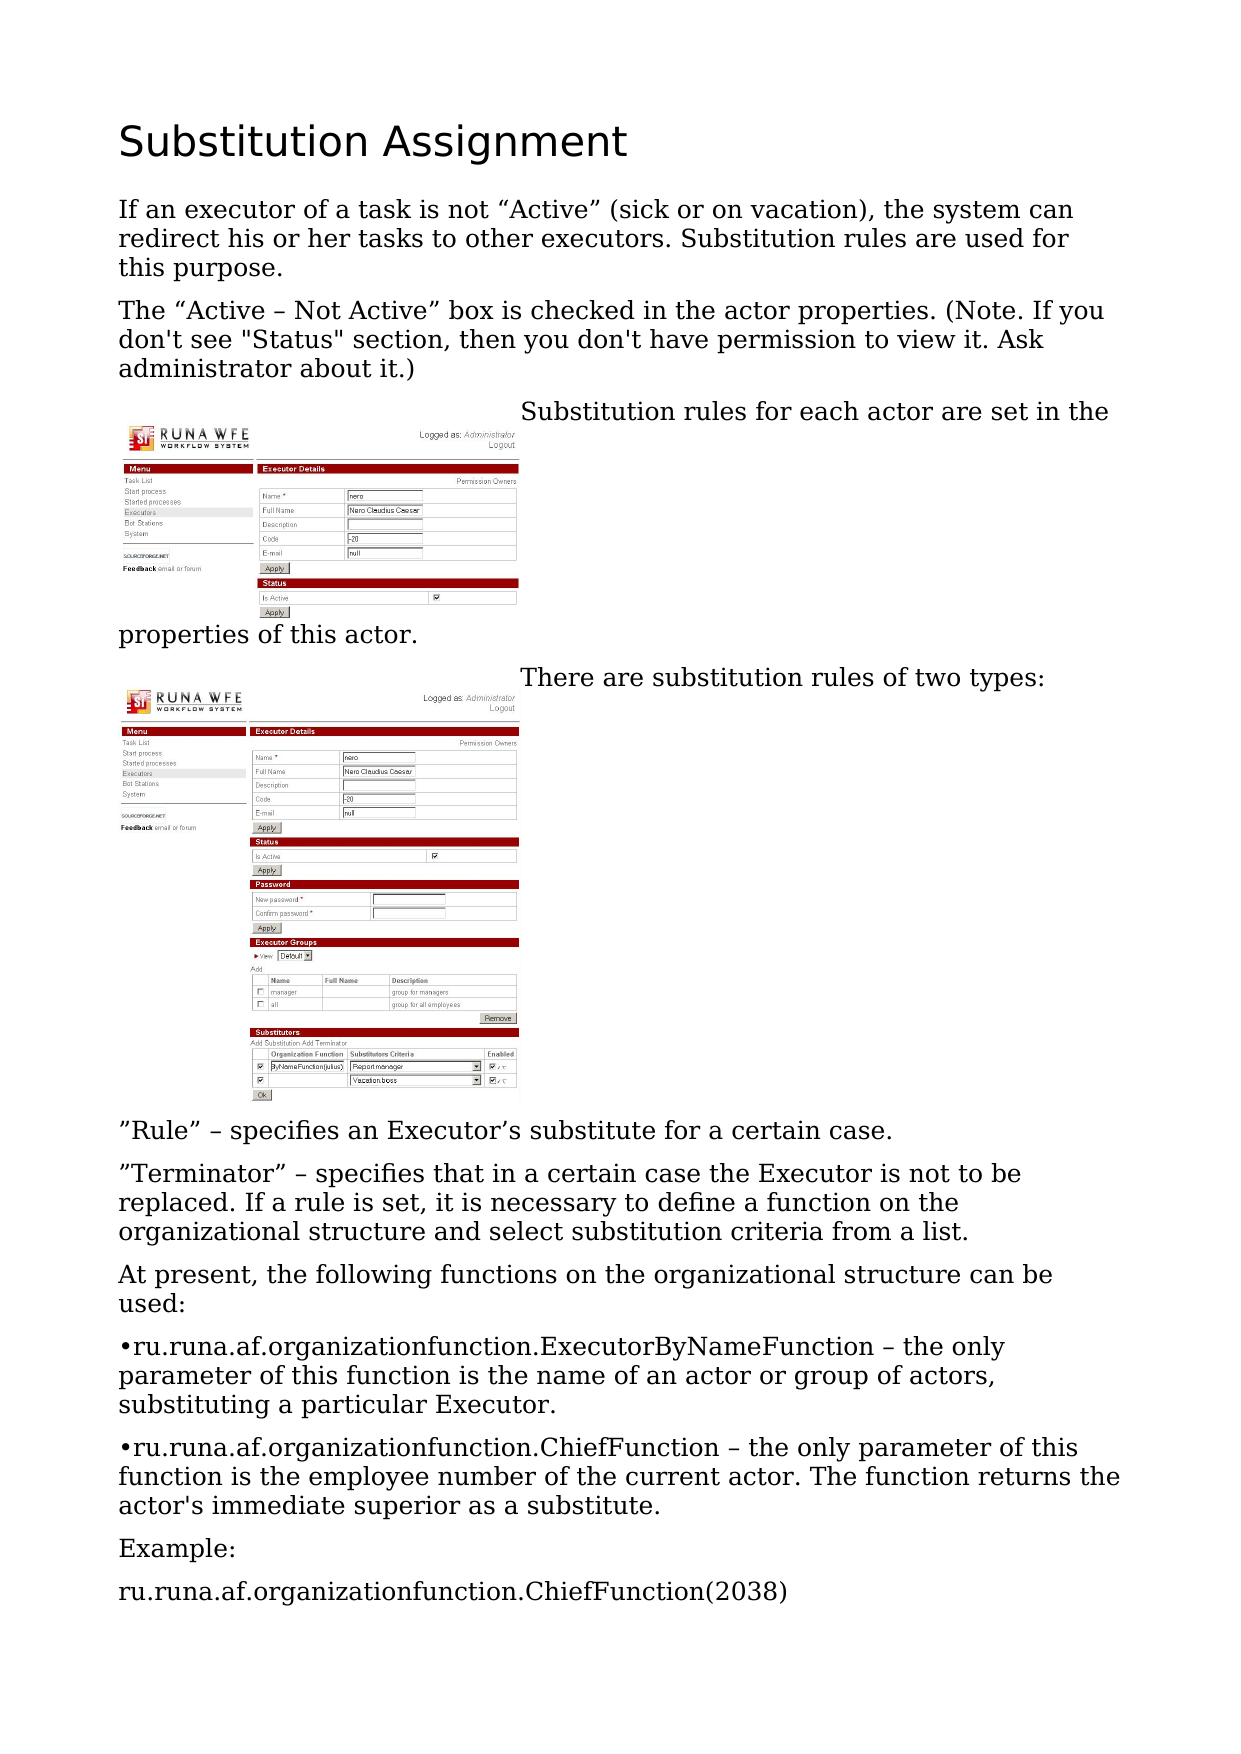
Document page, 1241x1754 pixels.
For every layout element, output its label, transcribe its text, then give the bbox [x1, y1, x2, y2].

text There are substitution rules of two types: [118, 663, 1122, 1103]
text The “Active – Not Active” box is checked in the actor properties. (Note. If you don't see "Status" section, then you don't have permission to view it. Ask administrator about it.) [118, 296, 1122, 384]
text ru.runa.af.organizationfunction.ChiefFunction(2038) [118, 1577, 1122, 1606]
text At present, the following functions on the organizational structure can be used: [118, 1260, 1122, 1318]
subtitle Substitution Assignment [118, 118, 1122, 167]
text Substitution rules for each actor are set in the properties of this actor. [118, 397, 1122, 649]
text If an executor of a task is not “Active” (sick or on vacation), the system can redirect his or her tasks to other executors. Substitution rules are used for this purpose. [118, 195, 1122, 283]
text ”Rule” – specifies an Executor’s substitute for a certain case. [118, 1116, 1122, 1146]
text ”Terminator” – specifies that in a certain case the Executor is not to be replaced. If a rule is set, it is necessary to define a function on the organizational structure and select substitution criteria from a list. [118, 1159, 1122, 1247]
list ru.runa.af.organizationfunction.ExecutorByNameFunction – the only parameter of this function is the name of an actor or group of actors, substituting a particular Executor. [118, 1332, 1122, 1419]
list ru.runa.af.organizationfunction.ChiefFunction – the only parameter of this function is the employee number of the current actor. The function returns the actor's immediate superior as a substitute. [118, 1433, 1122, 1521]
text Example: [118, 1534, 1122, 1563]
